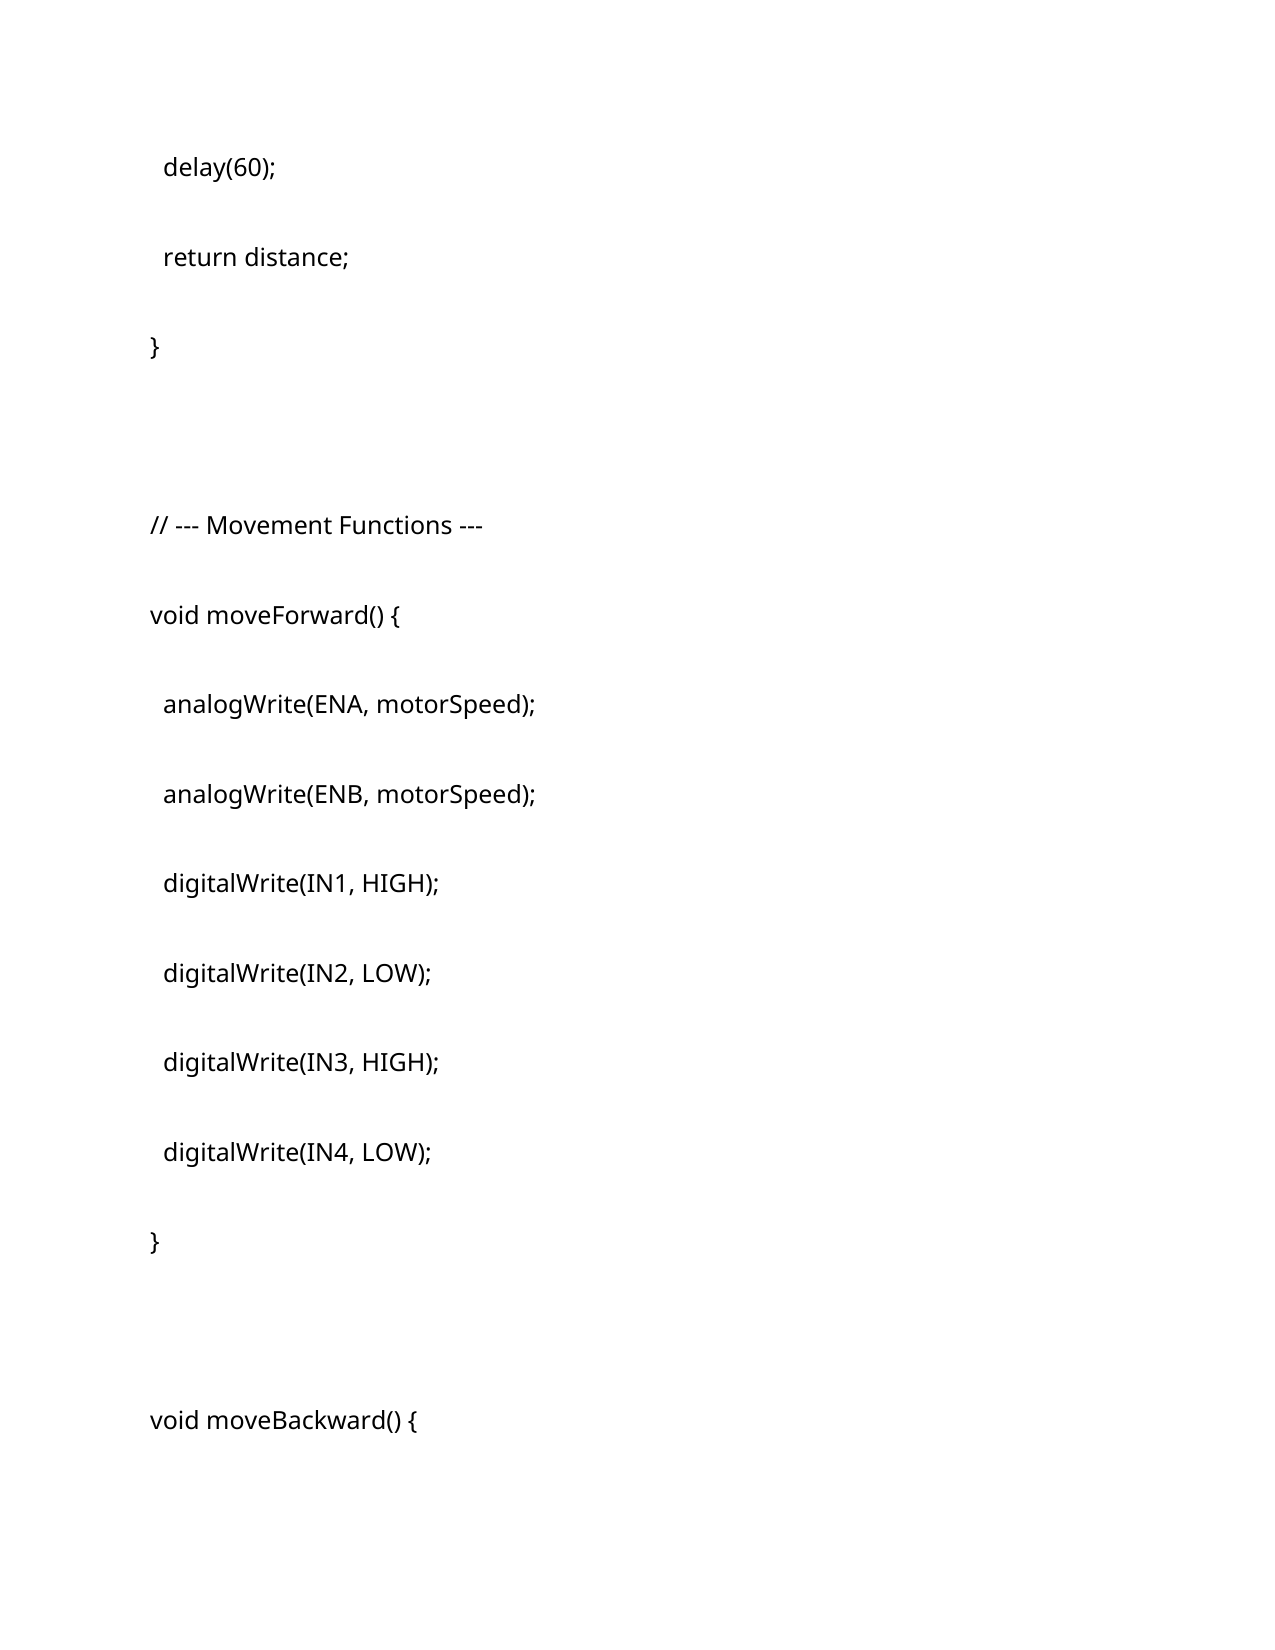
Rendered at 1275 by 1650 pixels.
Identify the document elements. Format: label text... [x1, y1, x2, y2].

text } [150, 329, 1125, 363]
text } [150, 1224, 1125, 1258]
text analogWrite(ENA, motorSpeed); [150, 687, 1125, 721]
text digitalWrite(IN3, HIGH); [150, 1045, 1125, 1079]
text digitalWrite(IN4, LOW); [150, 1134, 1125, 1168]
text digitalWrite(IN1, HIGH); [150, 866, 1125, 900]
text delay(60); [150, 150, 1125, 184]
text void moveForward() { [150, 597, 1125, 631]
text return distance; [150, 239, 1125, 273]
text // --- Movement Functions --- [150, 508, 1125, 542]
text digitalWrite(IN2, LOW); [150, 955, 1125, 989]
text analogWrite(ENB, motorSpeed); [150, 776, 1125, 810]
text void moveBackward() { [150, 1403, 1125, 1437]
